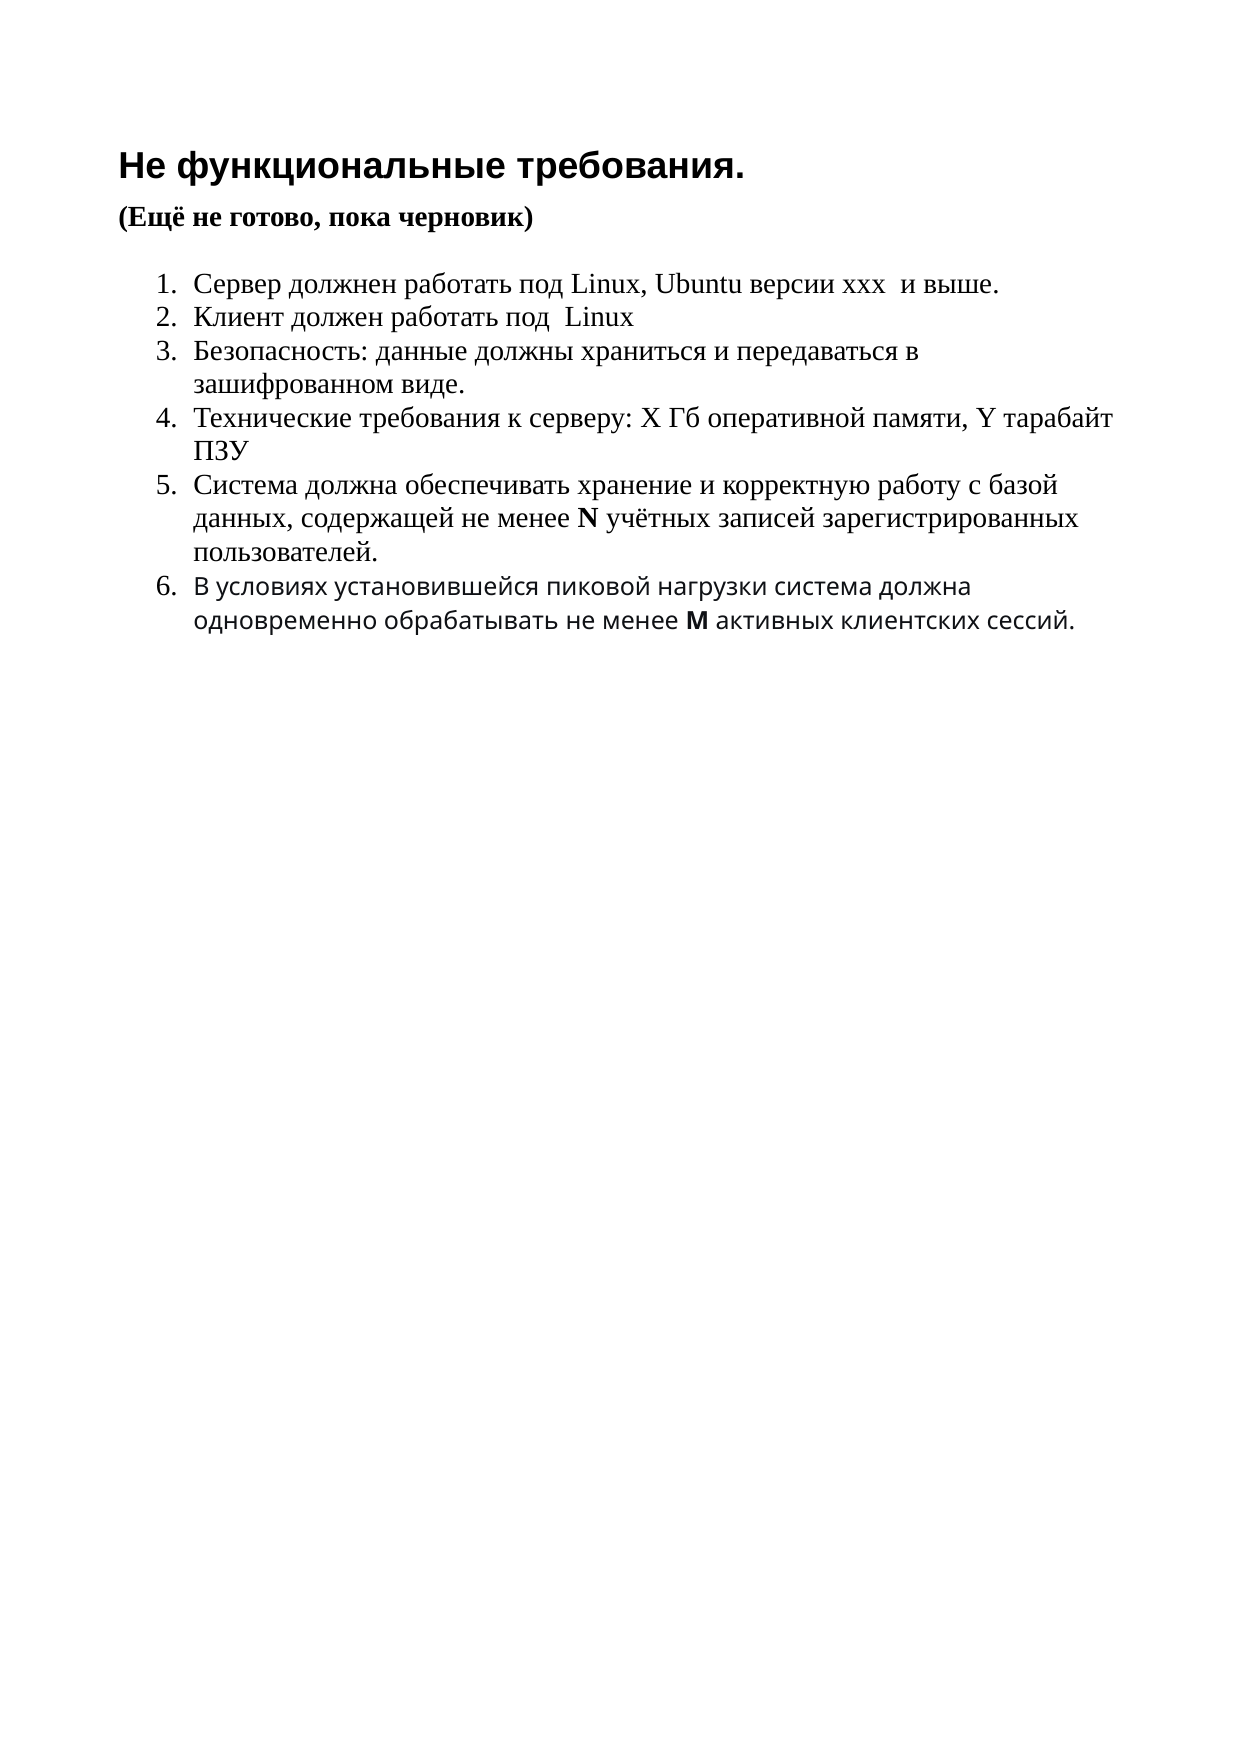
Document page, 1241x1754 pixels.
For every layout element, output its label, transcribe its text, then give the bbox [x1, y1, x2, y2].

list Клиент должен работать под Linux [156, 299, 1122, 333]
list Безопасность: данные должны храниться и передаваться в зашифрованном виде. [156, 333, 1122, 400]
list Система должна обеспечивать хранение и корректную работу с базой данных, содержащей не менее N учётных записей зарегистрированных пользователей. [156, 467, 1122, 568]
list Сервер должнен работать под Linux, Ubuntu версии xxx и выше. [156, 266, 1122, 299]
subtitle Не функциональные требования. [118, 143, 1122, 186]
list Технические требования к серверу: X Гб оперативной памяти, Y тарабайт ПЗУ [156, 400, 1122, 467]
list В условиях установившейся пиковой нагрузки система должна одновременно обрабатывать не менее M активных клиентских сессий. [156, 568, 1122, 636]
text (Ещё не готово, пока черновик) [118, 199, 1122, 232]
